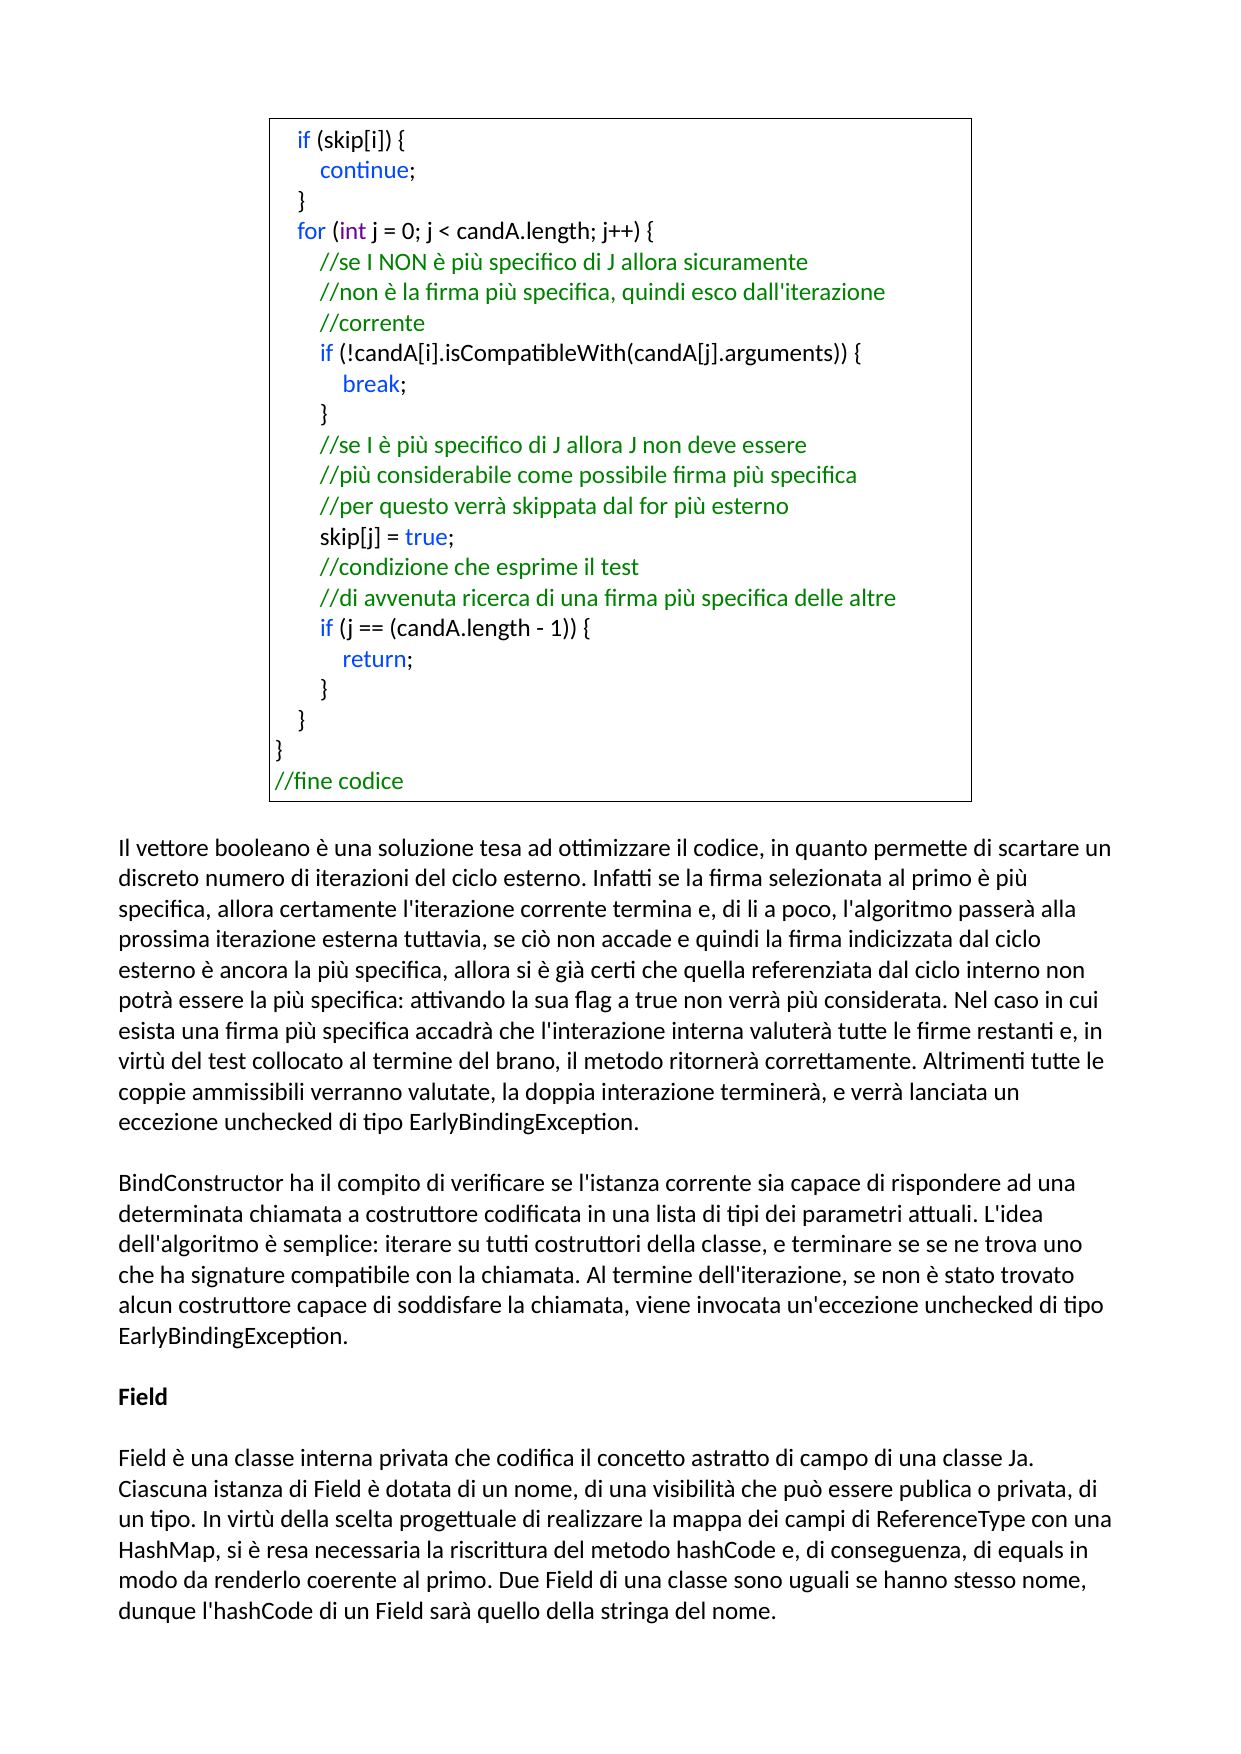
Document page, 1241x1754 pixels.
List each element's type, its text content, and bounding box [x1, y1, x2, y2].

text BindConstructor ha il compito di verificare se l'istanza corrente sia capace di rispondere ad una determinata chiamata a costruttore codificata in una lista di tipi dei parametri attuali. L'idea dell'algoritmo è semplice: iterare su tutti costruttori della classe, e terminare se se ne trova uno che ha signature compatibile con la chiamata. Al termine dell'iterazione, se non è stato trovato alcun costruttore capace di soddisfare la chiamata, viene invocata un'eccezione unchecked di tipo EarlyBindingException. [118, 1167, 1122, 1351]
text Il vettore booleano è una soluzione tesa ad ottimizzare il codice, in quanto permette di scartare un discreto numero di iterazioni del ciclo esterno. Infatti se la firma selezionata al primo è più specifica, allora certamente l'iterazione corrente termina e, di li a poco, l'algoritmo passerà alla prossima iterazione esterna tuttavia, se ciò non accade e quindi la firma indicizzata dal ciclo esterno è ancora la più specifica, allora si è già certi che quella referenziata dal ciclo interno non potrà essere la più specifica: attivando la sua flag a true non verrà più considerata. Nel caso in cui esista una firma più specifica accadrà che l'interazione interna valuterà tutte le firme restanti e, in virtù del test collocato al termine del brano, il metodo ritornerà correttamente. Altrimenti tutte le coppie ammissibili verranno valutate, la doppia interazione terminerà, e verrà lanciata un eccezione unchecked di tipo EarlyBindingException. [118, 832, 1122, 1137]
text Field è una classe interna privata che codifica il concetto astratto di campo di una classe Ja. [118, 1442, 1122, 1473]
text Field [118, 1381, 1122, 1412]
text Ciascuna istanza di Field è dotata di un nome, di una visibilità che può essere publica o privata, di un tipo. In virtù della scelta progettuale di realizzare la mappa dei campi di ReferenceType con una HashMap, si è resa necessaria la riscrittura del metodo hashCode e, di conseguenza, di equals in modo da renderlo coerente al primo. Due Field di una classe sono uguali se hanno stesso nome, dunque l'hashCode di un Field sarà quello della stringa del nome. [118, 1473, 1122, 1625]
table_header if (skip[i]) { continue; } for (int j = 0; j < candA.length; j++) { //se I NON è più specifico di J allora sicuramente //non è la firma più specifica, quindi esco dall'iterazione //corrente if (!candA[i].isCompatibleWith(candA[j].arguments)) { break; } //se I è più specifico di J allora J non deve essere //più considerabile come possibile firma più specifica //per questo verrà skippata dal for più esterno skip[j] = true; //condizione che esprime il test //di avvenuta ricerca di una firma più specifica delle altre if (j == (candA.length - 1)) { return; } } } //fine codice [270, 119, 971, 801]
